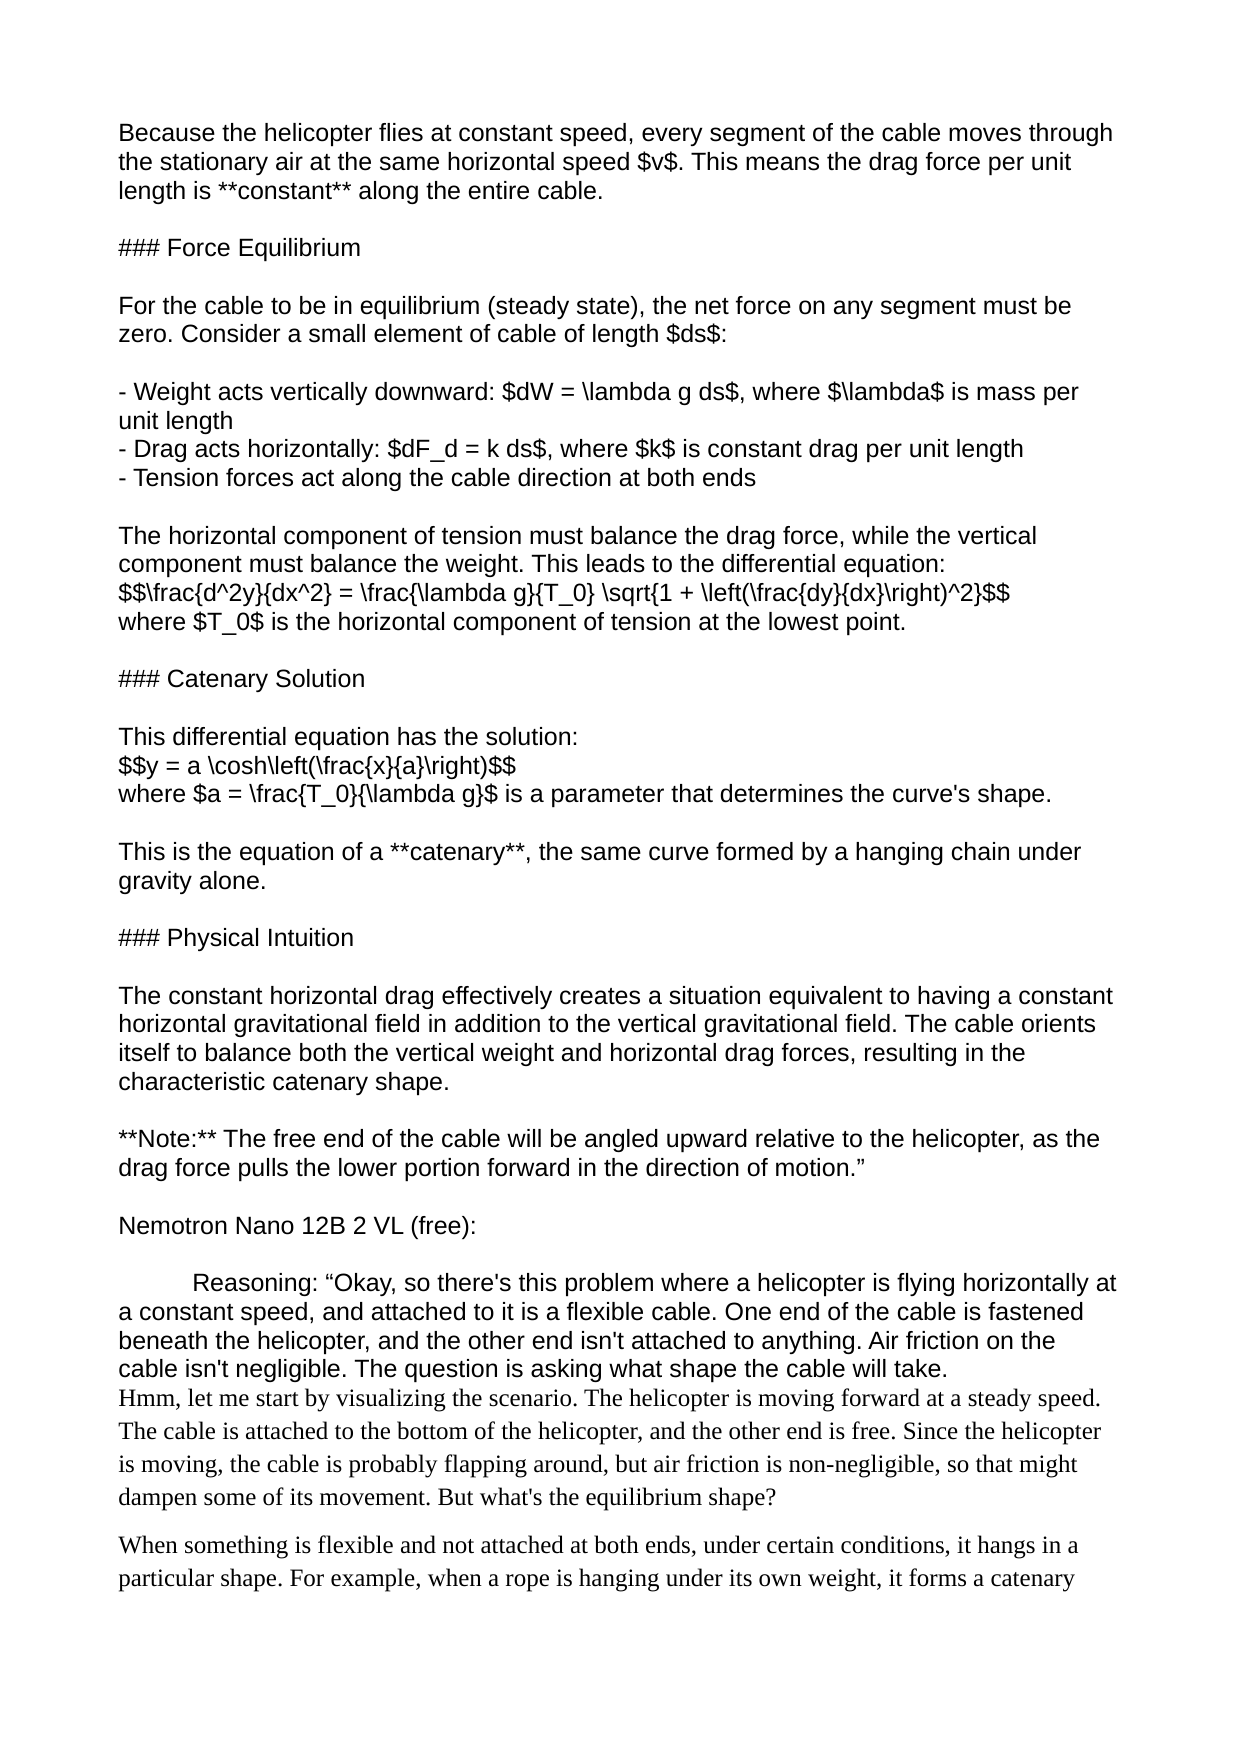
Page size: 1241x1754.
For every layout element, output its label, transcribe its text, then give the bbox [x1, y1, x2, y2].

text ### Force Equilibrium [118, 233, 1122, 262]
text ### Catenary Solution [118, 664, 1122, 693]
text This is the equation of a **catenary**, the same curve formed by a hanging chain under gravity alone. [118, 837, 1122, 894]
text - Tension forces act along the cable direction at both ends [118, 463, 1122, 492]
text Nemotron Nano 12B 2 VL (free): [118, 1211, 1122, 1239]
text For the cable to be in equilibrium (steady state), the net force on any segment must be zero. Consider a small element of cable of length $ds$: [118, 291, 1122, 348]
text $$\frac{d^2y}{dx^2} = \frac{\lambda g}{T_0} \sqrt{1 + \left(\frac{dy}{dx}\right)^2}$$ [118, 578, 1122, 607]
text This differential equation has the solution: [118, 722, 1122, 751]
text The horizontal component of tension must balance the drag force, while the vertical component must balance the weight. This leads to the differential equation: [118, 521, 1122, 578]
text - Drag acts horizontally: $dF_d = k ds$, where $k$ is constant drag per unit length [118, 434, 1122, 463]
text ### Physical Intuition [118, 923, 1122, 952]
text - Weight acts vertically downward: $dW = \lambda g ds$, where $\lambda$ is mass per unit length [118, 377, 1122, 434]
text Hmm, let me start by visualizing the scenario. The helicopter is moving forward at a steady speed. The cable is attached to the bottom of the helicopter, and the other end is free. Since the helicopter is moving, the cable is probably flapping around, but air friction is non-negligible, so that might dampen some of its movement. But what's the equilibrium shape? [118, 1383, 1122, 1511]
text The constant horizontal drag effectively creates a situation equivalent to having a constant horizontal gravitational field in addition to the vertical gravitational field. The cable orients itself to balance both the vertical weight and horizontal drag forces, resulting in the characteristic catenary shape. [118, 981, 1122, 1096]
text where $a = \frac{T_0}{\lambda g}$ is a parameter that determines the curve's shape. [118, 779, 1122, 808]
text Reasoning: “Okay, so there's this problem where a helicopter is flying horizontally at a constant speed, and attached to it is a flexible cable. One end of the cable is fastened beneath the helicopter, and the other end isn't attached to anything. Air friction on the cable isn't negligible. The question is asking what shape the cable will take. [118, 1268, 1122, 1383]
text **Note:** The free end of the cable will be angled upward relative to the helicopter, as the drag force pulls the lower portion forward in the direction of motion.” [118, 1124, 1122, 1182]
text Because the helicopter flies at constant speed, every segment of the cable moves through the stationary air at the same horizontal speed $v$. This means the drag force per unit length is **constant** along the entire cable. [118, 118, 1122, 204]
text When something is flexible and not attached at both ends, under certain conditions, it hangs in a particular shape. For example, when a rope is hanging under its own weight, it forms a catenary [118, 1530, 1122, 1592]
text $$y = a \cosh\left(\frac{x}{a}\right)$$ [118, 751, 1122, 779]
text where $T_0$ is the horizontal component of tension at the lowest point. [118, 607, 1122, 636]
